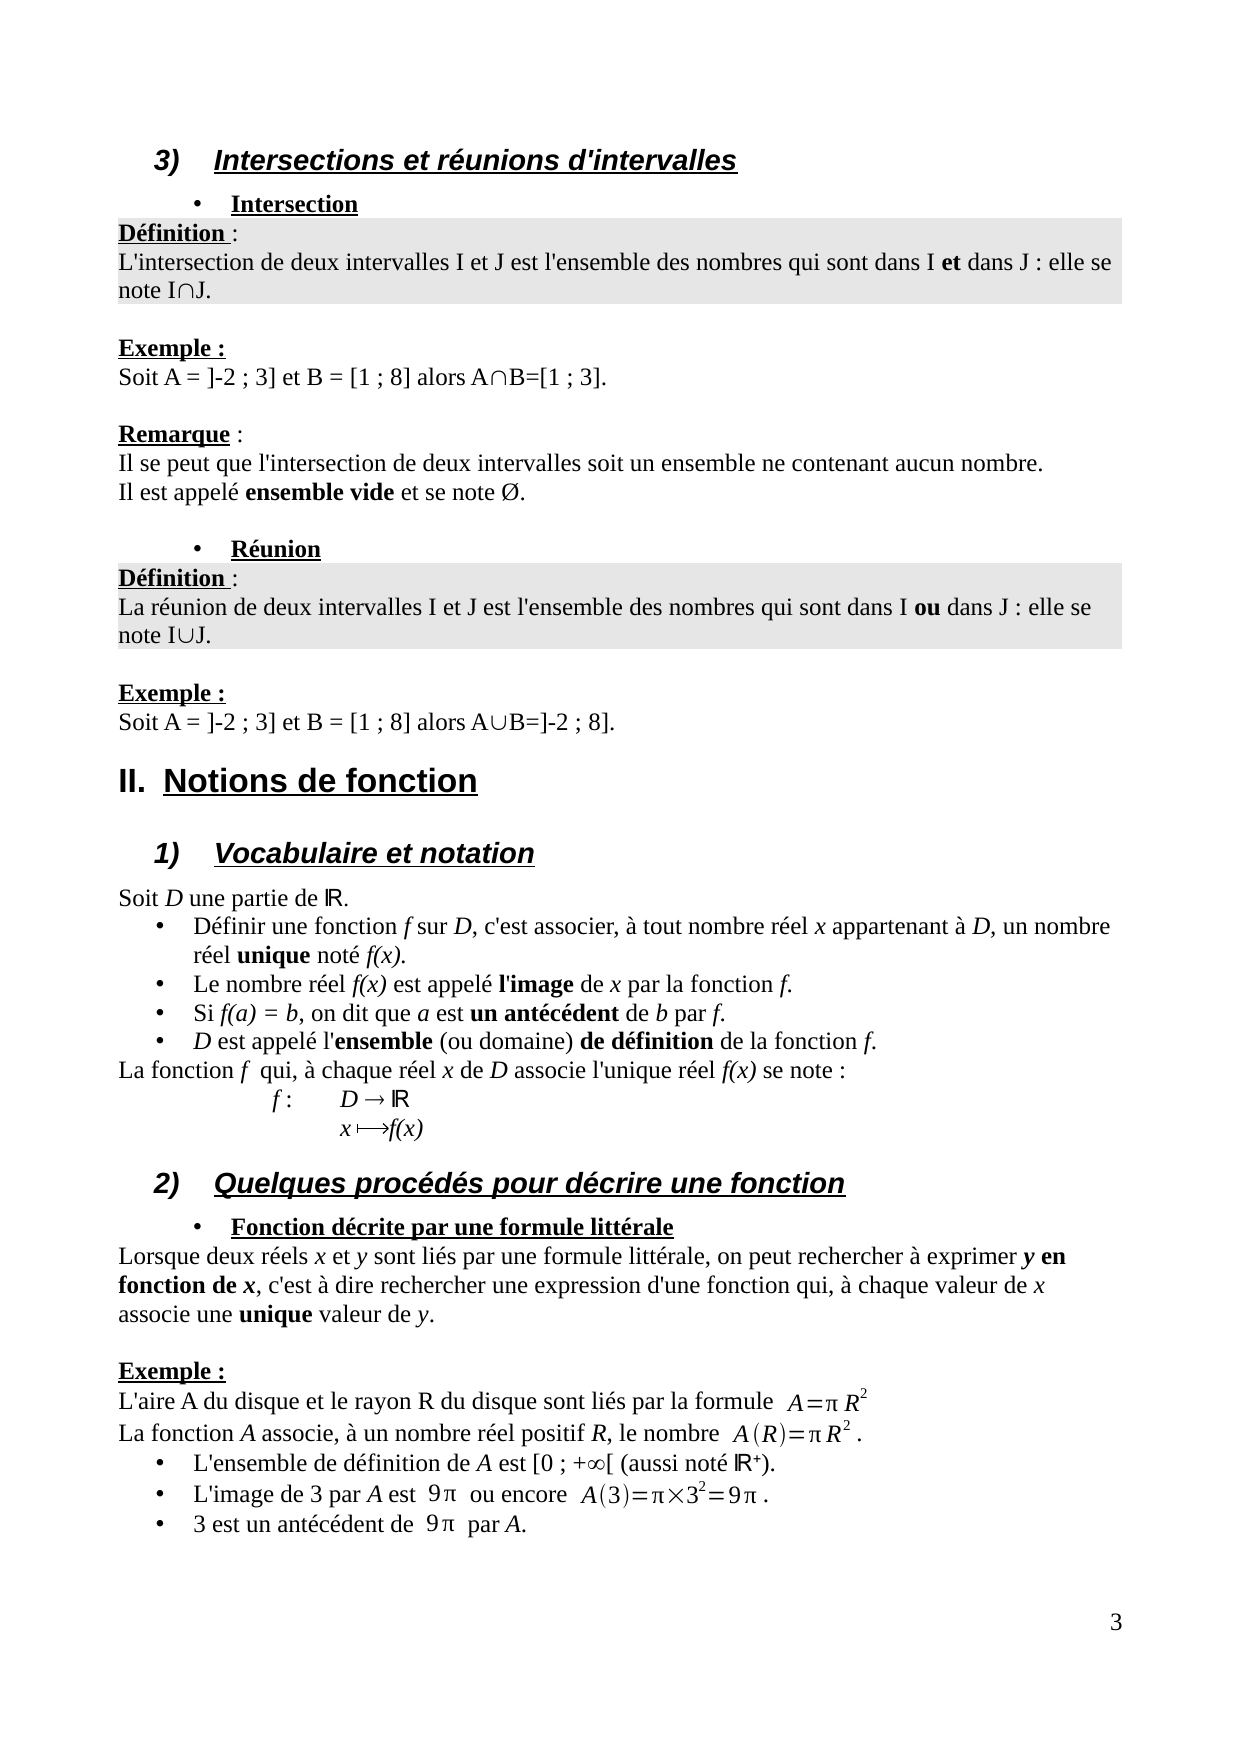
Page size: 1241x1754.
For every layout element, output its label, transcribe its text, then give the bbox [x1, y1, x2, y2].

text Soit A = ]-2 ; 3] et B = [1 ; 8] alors A∩B=[1 ; 3]. [118, 362, 1122, 390]
list Définir une fonction f sur D, c'est associer, à tout nombre réel x appartenant à D, un nombre réel unique noté f(x). [156, 911, 1122, 969]
subtitle Notions de fonction [118, 760, 1122, 799]
list L'ensemble de définition de A est [0 ; +∞[ (aussi noté ℝ+). [156, 1448, 1122, 1477]
text Lorsque deux réels x et y sont liés par une formule littérale, on peut rechercher à exprimer y en fonction de x, c'est à dire rechercher une expression d'une fonction qui, à chaque valeur de x associe une unique valeur de y. [118, 1241, 1122, 1327]
list L'image de 3 par A est ou encore . [156, 1477, 1122, 1509]
list Le nombre réel f(x) est appelé l'image de x par la fonction f. [156, 969, 1122, 998]
text La fonction f qui, à chaque réel x de D associe l'unique réel f(x) se note : [118, 1055, 1122, 1084]
text Remarque : [118, 419, 1122, 448]
text Soit D une partie de ℝ. [118, 883, 1122, 911]
list Fonction décrite par une formule littérale [193, 1212, 1122, 1241]
text L'intersection de deux intervalles I et J est l'ensemble des nombres qui sont dans I et dans J : elle se note I∩J. [118, 247, 1122, 304]
text Définition : [118, 563, 1122, 592]
subtitle Quelques procédés pour décrire une fonction [153, 1166, 1122, 1200]
list D est appelé l'ensemble (ou domaine) de définition de la fonction f. [156, 1026, 1122, 1055]
list Si f(a) = b, on dit que a est un antécédent de b par f. [156, 998, 1122, 1026]
text Soit A = ]-2 ; 3] et B = [1 ; 8] alors A∪B=]-2 ; 8]. [118, 707, 1122, 735]
list Intersection [193, 189, 1122, 218]
text f : D  ℝ [118, 1084, 1122, 1113]
text Il est appelé ensemble vide et se note Ø. [118, 477, 1122, 505]
text Exemple : [118, 678, 1122, 707]
text Exemple : [118, 333, 1122, 362]
text L'aire A du disque et le rayon R du disque sont liés par la formule [118, 1385, 1122, 1416]
subtitle Vocabulaire et notation [153, 837, 1122, 870]
text La réunion de deux intervalles I et J est l'ensemble des nombres qui sont dans I ou dans J : elle se note I∪J. [118, 592, 1122, 649]
text x f(x) [118, 1113, 1122, 1141]
text Il se peut que l'intersection de deux intervalles soit un ensemble ne contenant aucun nombre. [118, 448, 1122, 477]
list 3 est un antécédent de par A. [156, 1509, 1122, 1538]
text La fonction A associe, à un nombre réel positif R, le nombre . [118, 1416, 1122, 1448]
text Définition : [118, 218, 1122, 247]
subtitle Intersections et réunions d'intervalles [153, 143, 1122, 177]
text Exemple : [118, 1356, 1122, 1385]
list Réunion [193, 534, 1122, 563]
